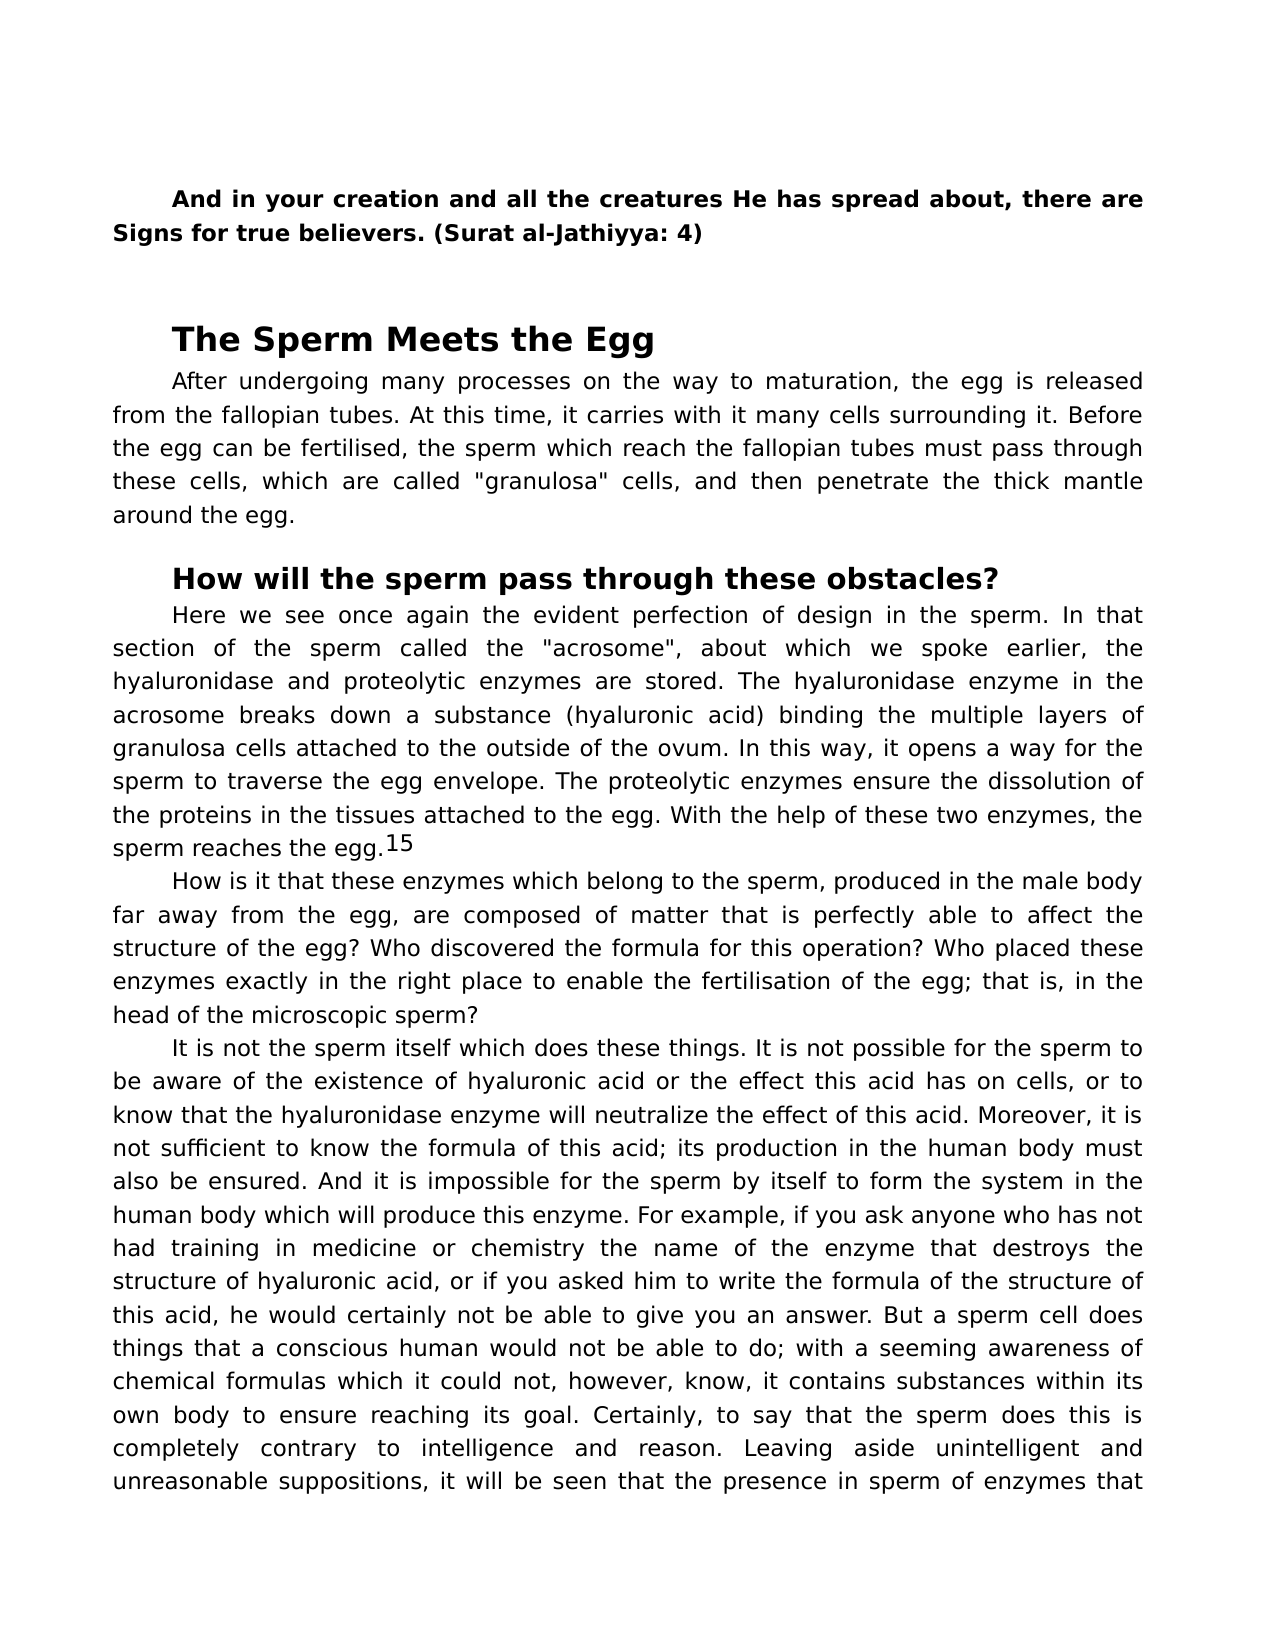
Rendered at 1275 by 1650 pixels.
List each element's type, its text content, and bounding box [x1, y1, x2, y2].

text How will the sperm pass through these obstacles? [112, 563, 1145, 596]
text And in your creation and all the creatures He has spread about, there are Signs for true believers. (Surat al-Jathiyya: 4) [112, 181, 1145, 248]
text After undergoing many processes on the way to maturation, the egg is released from the fallopian tubes. At this time, it carries with it many cells surrounding it. Before the egg can be fertilised, the sperm which reach the fallopian tubes must pass through these cells, which are called "granulosa" cells, and then penetrate the thick mantle around the egg. [112, 363, 1145, 530]
text The Sperm Meets the Egg [112, 328, 1162, 357]
text How is it that these enzymes which belong to the sperm, produced in the male body far away from the egg, are composed of matter that is perfectly able to affect the structure of the egg? Who discovered the formula for this operation? Who placed these enzymes exactly in the right place to enable the fertilisation of the egg; that is, in the head of the microscopic sperm? [112, 863, 1145, 1030]
text It is not the sperm itself which does these things. It is not possible for the sperm to be aware of the existence of hyaluronic acid or the effect this acid has on cells, or to know that the hyaluronidase enzyme will neutralize the effect of this acid. Moreover, it is not sufficient to know the formula of this acid; its production in the human body must also be ensured. And it is impossible for the sperm by itself to form the system in the human body which will produce this enzyme. For example, if you ask anyone who has not had training in medicine or chemistry the name of the enzyme that destroys the structure of hyaluronic acid, or if you asked him to write the formula of the structure of this acid, he would certainly not be able to give you an answer. But a sperm cell does things that a conscious human would not be able to do; with a seeming awareness of chemical formulas which it could not, however, know, it contains substances within its own body to ensure reaching its goal. Certainly, to say that the sperm does this is completely contrary to intelligence and reason. Leaving aside unintelligent and unreasonable suppositions, it will be seen that the presence in sperm of enzymes that [112, 1030, 1145, 1496]
text Here we see once again the evident perfection of design in the sperm. In that section of the sperm called the "acrosome", about which we spoke earlier, the hyaluronidase and proteolytic enzymes are stored. The hyaluronidase enzyme in the acrosome breaks down a substance (hyaluronic acid) binding the multiple layers of granulosa cells attached to the outside of the ovum. In this way, it opens a way for the sperm to traverse the egg envelope. The proteolytic enzymes ensure the dissolution of the proteins in the tissues attached to the egg. With the help of these two enzymes, the sperm reaches the egg.15 [112, 596, 1145, 863]
